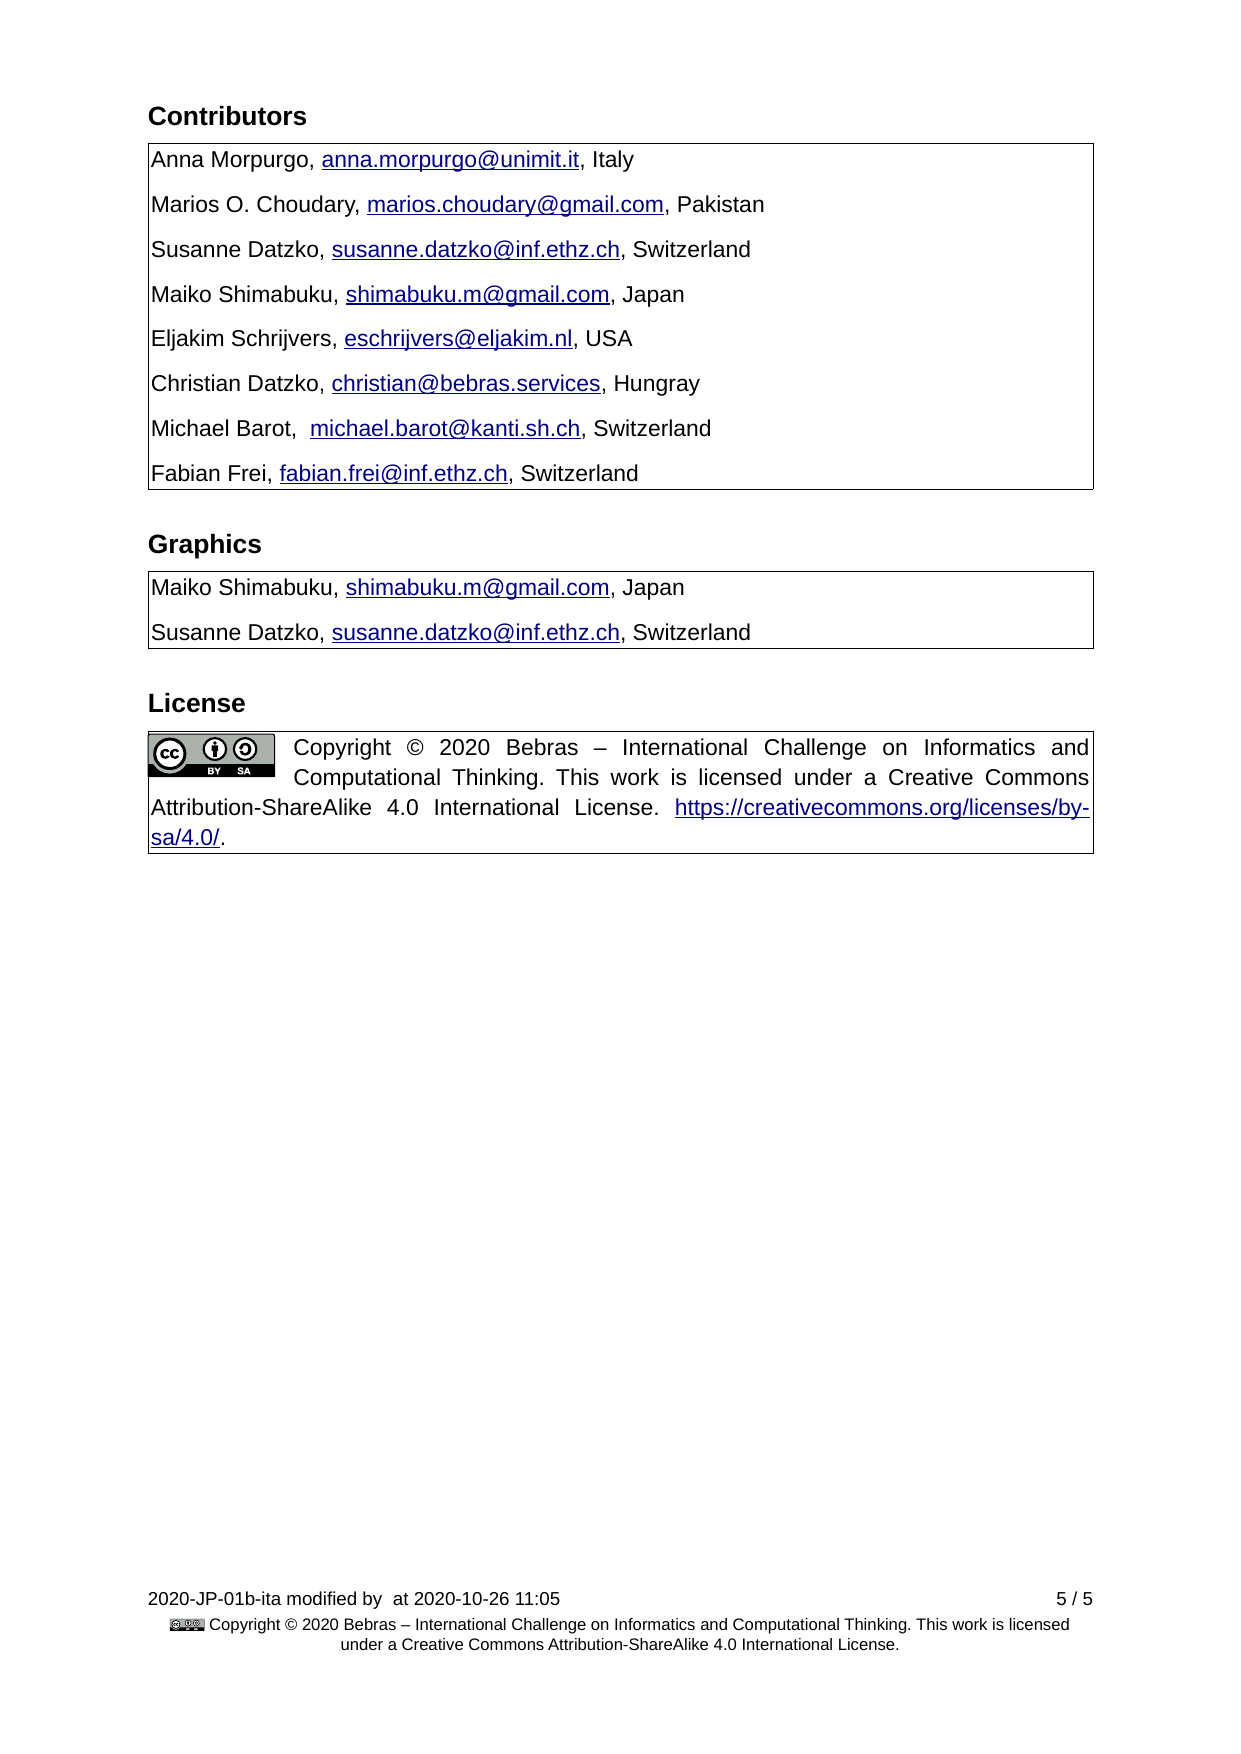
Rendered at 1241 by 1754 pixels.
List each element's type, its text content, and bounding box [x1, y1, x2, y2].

text Maiko Shimabuku, shimabuku.m@gmail.com, Japan [149, 572, 1093, 601]
text Maiko Shimabuku, shimabuku.m@gmail.com, Japan [149, 278, 1093, 307]
text Susanne Datzko, susanne.datzko@inf.ethz.ch, Switzerland [149, 233, 1093, 262]
subtitle Contributors [148, 100, 1093, 131]
text Eljakim Schrijvers, eschrijvers@eljakim.nl, USA [149, 322, 1093, 352]
text Christian Datzko, christian@bebras.services, Hungray [149, 367, 1093, 397]
text Marios O. Choudary, marios.choudary@gmail.com, Pakistan [149, 188, 1093, 217]
text Fabian Frei, fabian.frei@inf.ethz.ch, Switzerland [149, 457, 1093, 489]
subtitle License [148, 688, 1093, 718]
text Susanne Datzko, susanne.datzko@inf.ethz.ch, Switzerland [149, 616, 1093, 648]
text Michael Barot, michael.barot@kanti.sh.ch, Switzerland [149, 412, 1093, 441]
text Anna Morpurgo, anna.morpurgo@unimit.it, Italy [149, 144, 1093, 173]
text Copyright © 2020 Bebras – International Challenge on Informatics and Computational Thinking. This work is licensed under a Creative Commons Attribution-ShareAlike 4.0 International License. https://creativecommons.org/licenses/by-sa/4.0/. [149, 732, 1093, 853]
subtitle Graphics [148, 528, 1093, 559]
